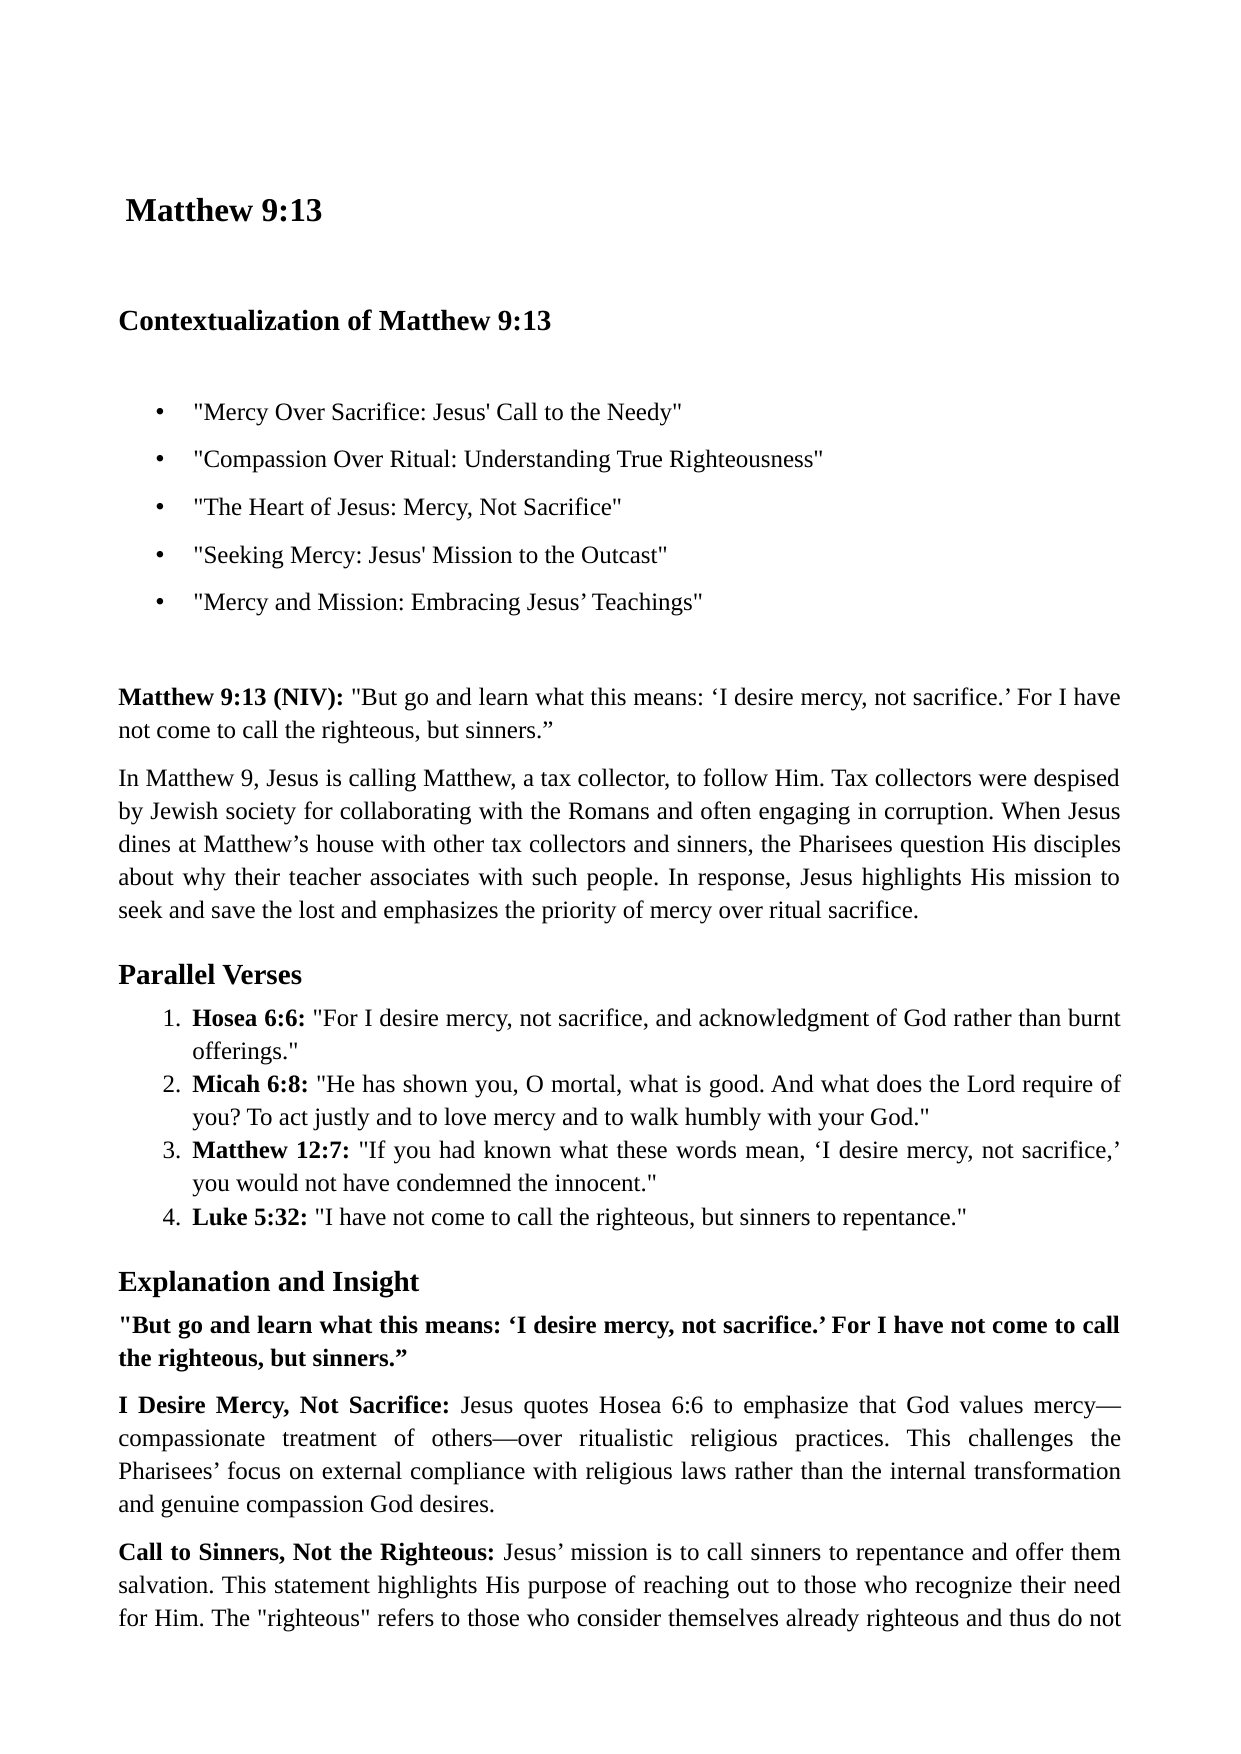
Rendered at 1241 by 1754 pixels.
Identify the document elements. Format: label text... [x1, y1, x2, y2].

text Call to Sinners, Not the Righteous: Jesus’ mission is to call sinners to repentance and offer them salvation. This statement highlights His purpose of reaching out to those who recognize their need for Him. The "righteous" refers to those who consider themselves already righteous and thus do not [118, 1537, 1122, 1632]
list Matthew 12:7: "If you had known what these words mean, ‘I desire mercy, not sacrifice,’ you would not have condemned the innocent." [162, 1136, 1122, 1197]
list Hosea 6:6: "For I desire mercy, not sacrifice, and acknowledgment of God rather than burnt offerings." [162, 1003, 1122, 1065]
list Micah 6:8: "He has shown you, O mortal, what is good. And what does the Lord require of you? To act justly and to love mercy and to walk humbly with your God." [162, 1069, 1122, 1131]
subtitle Parallel Verses [118, 957, 1122, 991]
list "Mercy and Mission: Embracing Jesus’ Teachings" [156, 587, 1122, 616]
text I Desire Mercy, Not Sacrifice: Jesus quotes Hosea 6:6 to emphasize that God values mercy—compassionate treatment of others—over ritualistic religious practices. This challenges the Pharisees’ focus on external compliance with religious laws rather than the internal transformation and genuine compassion God desires. [118, 1390, 1122, 1518]
subtitle Matthew 9:13 [118, 190, 1122, 228]
list Luke 5:32: "I have not come to call the righteous, but sinners to repentance." [162, 1202, 1122, 1230]
list "The Heart of Jesus: Mercy, Not Sacrifice" [156, 492, 1122, 521]
text Matthew 9:13 (NIV): "But go and learn what this means: ‘I desire mercy, not sacrifice.’ For I have not come to call the righteous, but sinners.” [118, 682, 1122, 744]
list "Mercy Over Sacrifice: Jesus' Call to the Needy" [156, 397, 1122, 426]
subtitle Contextualization of Matthew 9:13 [118, 303, 1122, 337]
text "But go and learn what this means: ‘I desire mercy, not sacrifice.’ For I have not come to call the righteous, but sinners.” [118, 1310, 1122, 1372]
list "Compassion Over Ritual: Understanding True Righteousness" [156, 444, 1122, 473]
list "Seeking Mercy: Jesus' Mission to the Outcast" [156, 540, 1122, 568]
subtitle Explanation and Insight [118, 1264, 1122, 1297]
text In Matthew 9, Jesus is calling Matthew, a tax collector, to follow Him. Tax collectors were despised by Jewish society for collaborating with the Romans and often engaging in corruption. When Jesus dines at Matthew’s house with other tax collectors and sinners, the Pharisees question His disciples about why their teacher associates with such people. In response, Jesus highlights His mission to seek and save the lost and emphasizes the priority of mercy over ritual sacrifice. [118, 763, 1122, 924]
